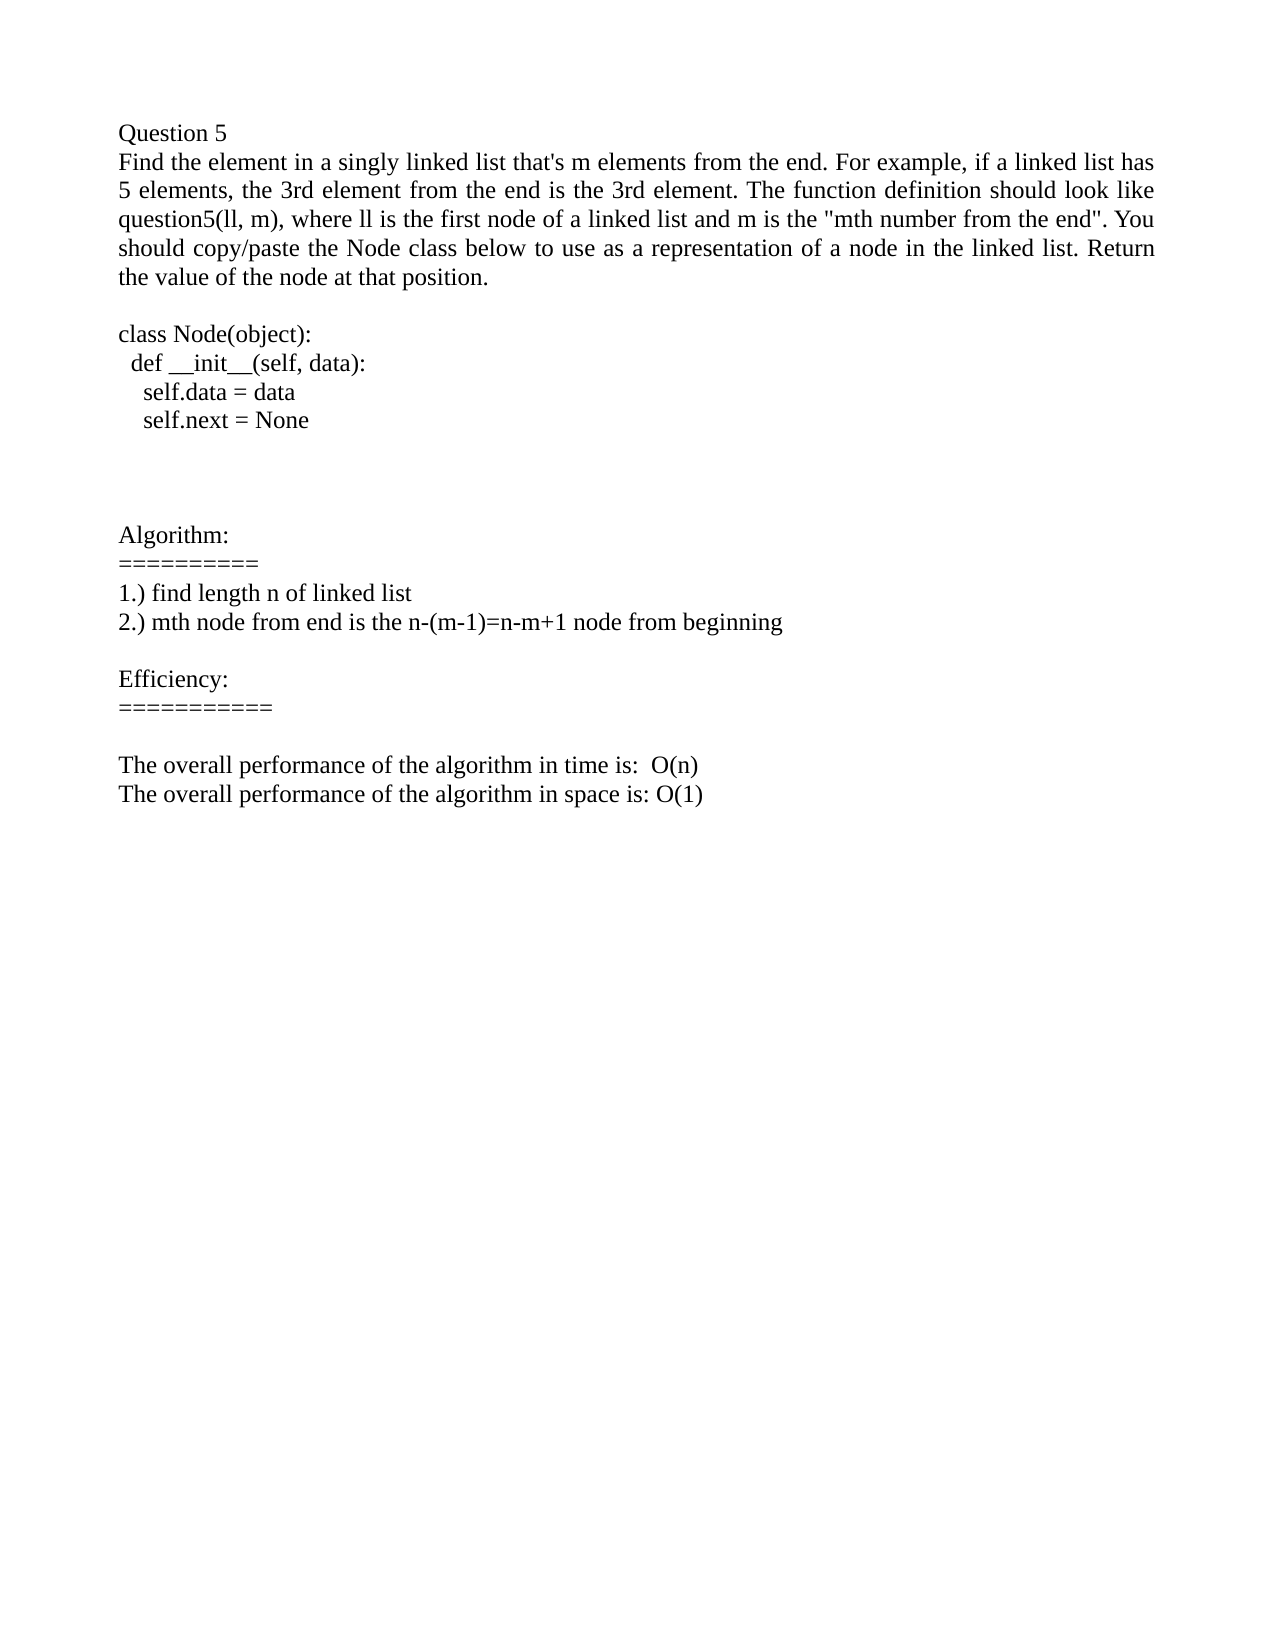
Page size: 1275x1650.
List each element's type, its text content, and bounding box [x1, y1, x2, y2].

text Find the element in a singly linked list that's m elements from the end. For example, if a linked list has 5 elements, the 3rd element from the end is the 3rd element. The function definition should look like question5(ll, m), where ll is the first node of a linked list and m is the "mth number from the end". You should copy/paste the Node class below to use as a representation of a node in the linked list. Return the value of the node at that position. [118, 147, 1157, 291]
text ========== [118, 549, 1157, 578]
text 2.) mth node from end is the n-(m-1)=n-m+1 node from beginning [118, 607, 1157, 636]
text self.next = None [118, 406, 1157, 434]
text The overall performance of the algorithm in space is: O(1) [118, 779, 1157, 808]
text 1.) find length n of linked list [118, 578, 1157, 607]
text Algorithm: [118, 521, 1157, 549]
text self.data = data [118, 377, 1157, 406]
text class Node(object): [118, 319, 1157, 348]
text def __init__(self, data): [118, 348, 1157, 377]
text =========== [118, 693, 1157, 722]
text The overall performance of the algorithm in time is: O(n) [118, 751, 1157, 779]
text Question 5 [118, 118, 1157, 147]
text Efficiency: [118, 664, 1157, 693]
